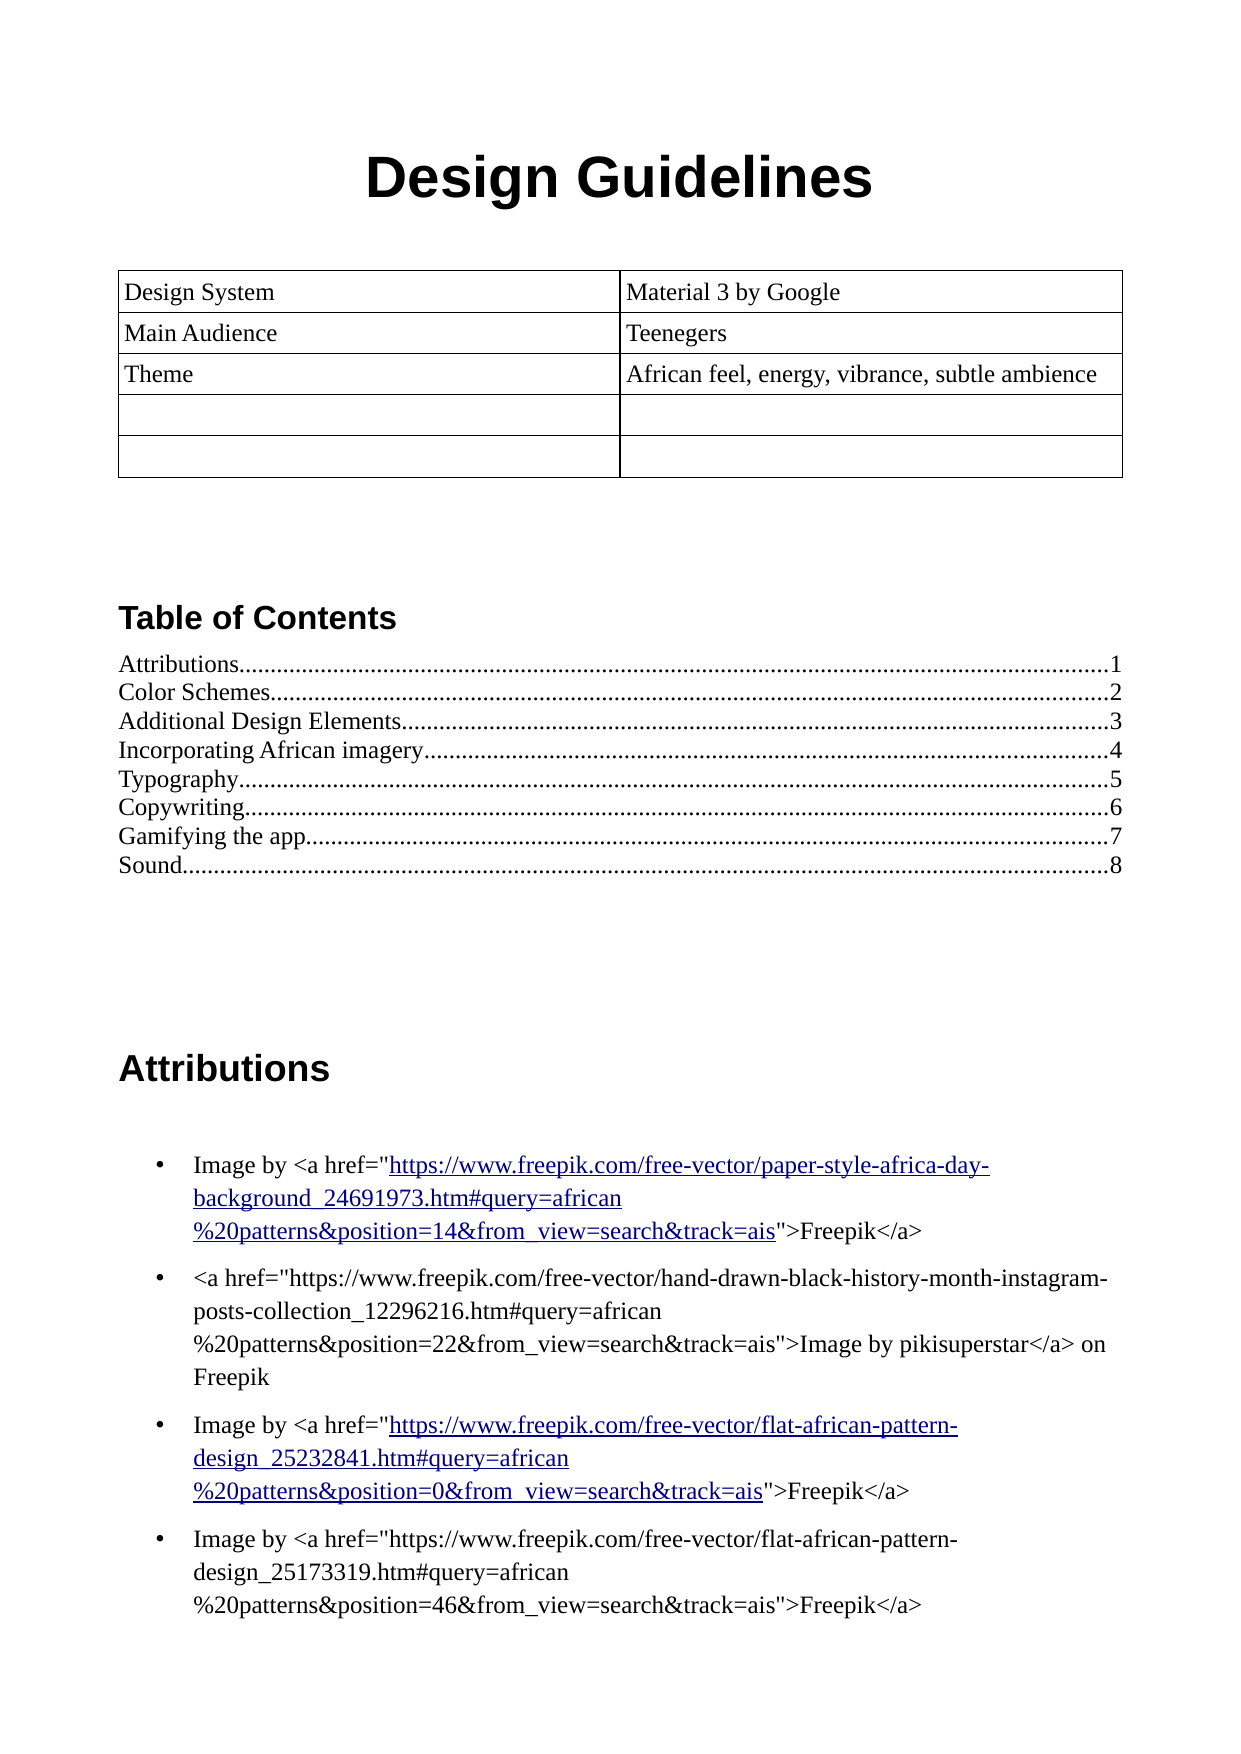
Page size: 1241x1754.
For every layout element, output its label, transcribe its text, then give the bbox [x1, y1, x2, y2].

table_cell [621, 436, 1122, 477]
text Additional Design Elements 3 [118, 706, 1122, 735]
list <a href="https://www.freepik.com/free-vector/hand-drawn-black-history-month-instagram-posts-collection_12296216.htm#query=african%20patterns&position=22&from_view=search&track=ais">Image by pikisuperstar</a> on Freepik [156, 1263, 1122, 1391]
table_cell Teenegers [621, 313, 1122, 353]
list Image by <a href="https://www.freepik.com/free-vector/flat-african-pattern-design_25173319.htm#query=african%20patterns&position=46&from_view=search&track=ais">Freepik</a> [156, 1524, 1122, 1618]
table_header Design System [119, 271, 619, 312]
text Color Schemes 2 [118, 677, 1122, 706]
text Typography 5 [118, 764, 1122, 792]
text Copywriting 6 [118, 792, 1122, 821]
list Image by <a href="https://www.freepik.com/free-vector/paper-style-africa-day-background_24691973.htm#query=african%20patterns&position=14&from_view=search&track=ais">Freepik</a> [156, 1150, 1122, 1244]
table_cell Main Audience [119, 313, 619, 353]
subtitle Attributions [118, 1047, 1122, 1090]
table_cell Theme [119, 354, 619, 394]
list Image by <a href="https://www.freepik.com/free-vector/flat-african-pattern-design_25232841.htm#query=african%20patterns&position=0&from_view=search&track=ais">Freepik</a> [156, 1410, 1122, 1505]
text Incorporating African imagery 4 [118, 735, 1122, 764]
table_cell African feel, energy, vibrance, subtle ambience [621, 354, 1122, 394]
text Gamifying the app 7 [118, 821, 1122, 850]
text Attributions 1 [118, 649, 1122, 677]
table_cell [119, 436, 619, 477]
table_cell [621, 395, 1122, 435]
table_cell [119, 395, 619, 435]
subtitle Table of Contents [118, 598, 1122, 636]
text Sound 8 [118, 850, 1122, 879]
title Design Guidelines [118, 143, 1122, 210]
table_header Material 3 by Google [621, 271, 1122, 312]
